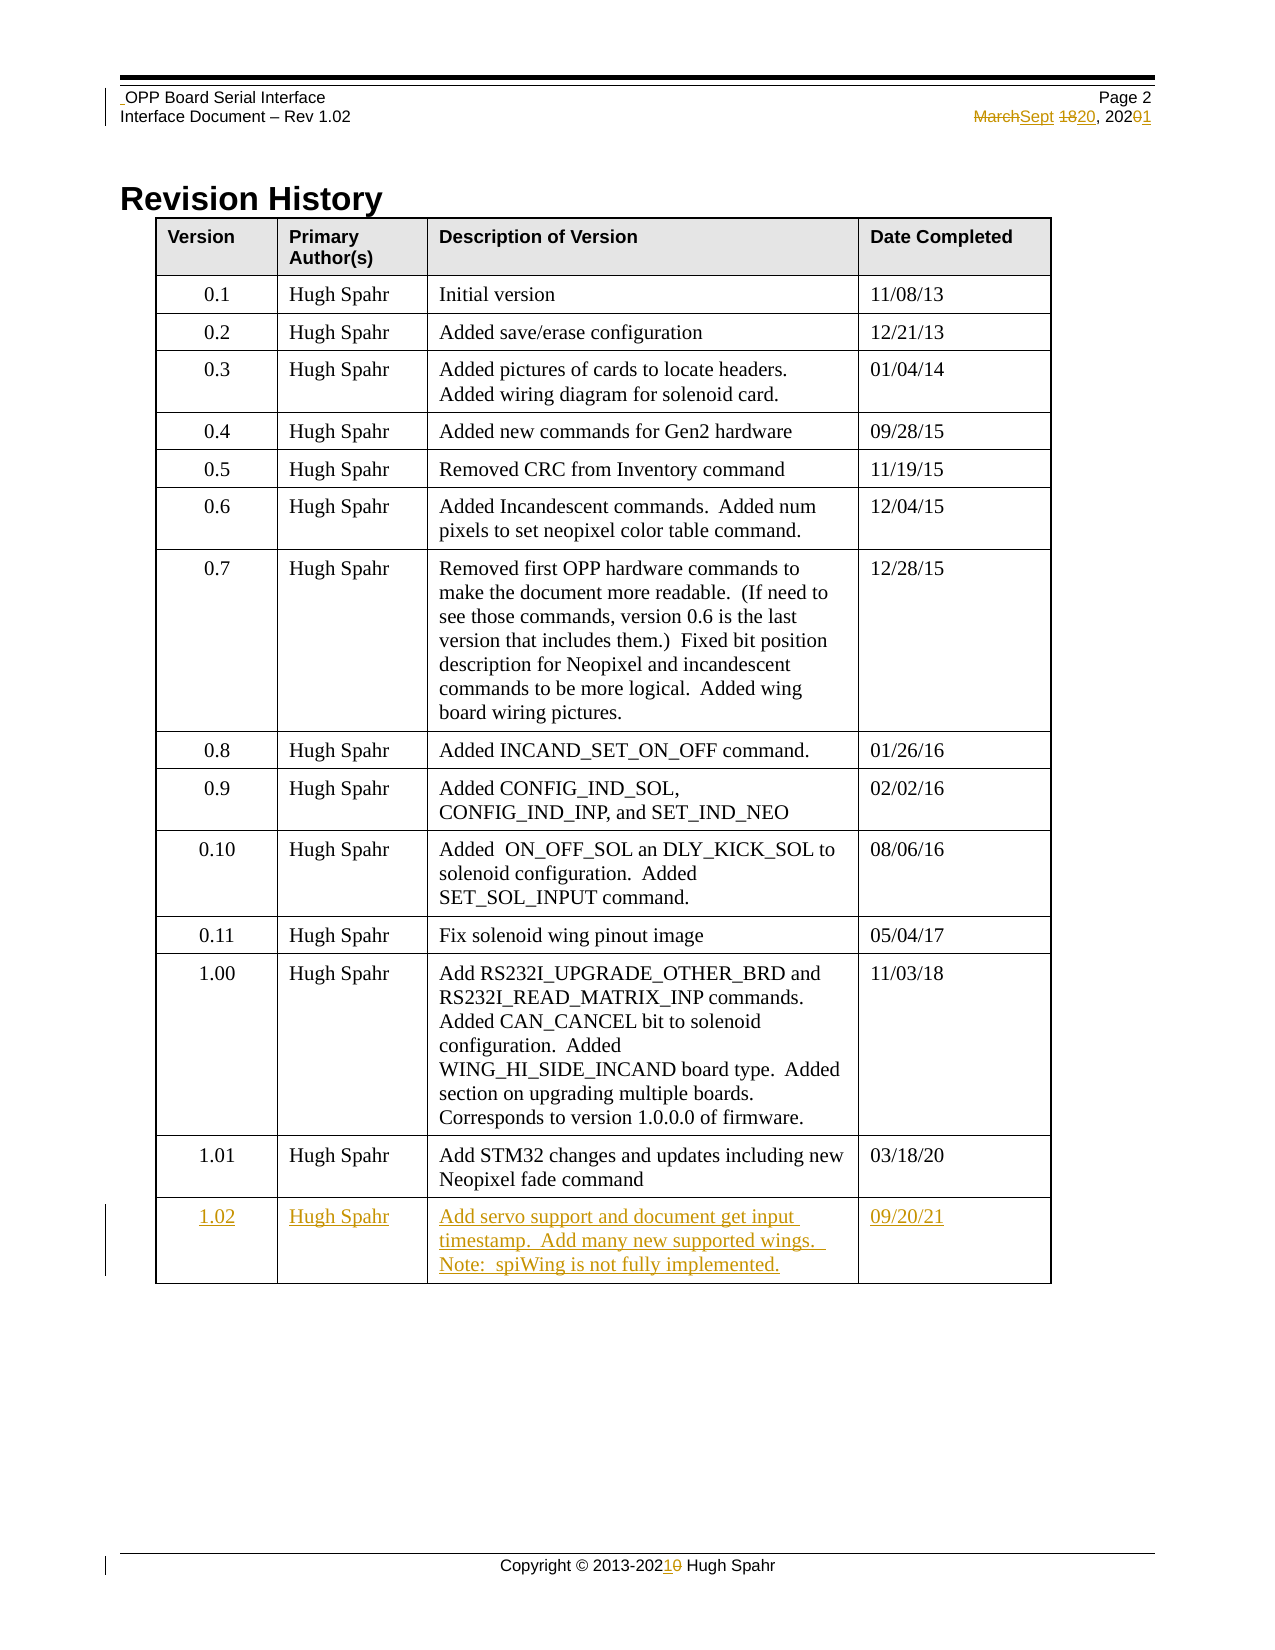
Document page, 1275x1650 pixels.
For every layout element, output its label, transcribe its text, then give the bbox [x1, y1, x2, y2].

table_cell 0.2 [157, 314, 277, 350]
table_cell Hugh Spahr [278, 488, 427, 549]
table_cell Hugh Spahr [278, 831, 427, 916]
table_cell 0.1 [157, 276, 277, 312]
table_cell 08/06/16 [859, 831, 1050, 916]
table_cell Added pictures of cards to locate headers. Added wiring diagram for solenoid card. [428, 351, 858, 412]
table_header Primary Author(s) [278, 219, 427, 275]
table_cell Hugh Spahr [278, 550, 427, 731]
table_cell Hugh Spahr [278, 732, 427, 768]
table_cell 0.4 [157, 413, 277, 449]
table_cell 12/28/15 [859, 550, 1050, 731]
table_cell Initial version [428, 276, 858, 312]
table_cell Added save/erase configuration [428, 314, 858, 350]
table_cell 02/02/16 [859, 769, 1050, 830]
table_cell Added CONFIG_IND_SOL, CONFIG_IND_INP, and SET_IND_NEO [428, 769, 858, 830]
table_cell Hugh Spahr [278, 1136, 427, 1197]
table_cell 1.00 [157, 954, 277, 1135]
table_cell 11/19/15 [859, 450, 1050, 487]
table_cell Added Incandescent commands. Added num pixels to set neopixel color table command. [428, 488, 858, 549]
table_cell Fix solenoid wing pinout image [428, 917, 858, 953]
table_cell Hugh Spahr [278, 917, 427, 953]
table_cell 0.9 [157, 769, 277, 830]
table_cell 0.6 [157, 488, 277, 549]
table_header Date Completed [859, 219, 1050, 275]
table_cell 09/20/21 [859, 1198, 1050, 1283]
table_cell 05/04/17 [859, 917, 1050, 953]
table_cell Add RS232I_UPGRADE_OTHER_BRD and RS232I_READ_MATRIX_INP commands. Added CAN_CANCEL bit to solenoid configuration. Added WING_HI_SIDE_INCAND board type. Added section on upgrading multiple boards. Corresponds to version 1.0.0.0 of firmware. [428, 954, 858, 1135]
table_cell Hugh Spahr [278, 276, 427, 312]
table_cell 01/26/16 [859, 732, 1050, 768]
table_cell 11/03/18 [859, 954, 1050, 1135]
table_cell Removed CRC from Inventory command [428, 450, 858, 487]
table_cell Added ON_OFF_SOL an DLY_KICK_SOL to solenoid configuration. Added SET_SOL_INPUT command. [428, 831, 858, 916]
table_cell 09/28/15 [859, 413, 1050, 449]
table_cell Add STM32 changes and updates including new Neopixel fade command [428, 1136, 858, 1197]
table_cell Removed first OPP hardware commands to make the document more readable. (If need to see those commands, version 0.6 is the last version that includes them.) Fixed bit position description for Neopixel and incandescent commands to be more logical. Added wing board wiring pictures. [428, 550, 858, 731]
table_cell 1.01 [157, 1136, 277, 1197]
table_cell Hugh Spahr [278, 450, 427, 487]
table_cell 12/04/15 [859, 488, 1050, 549]
table_cell Hugh Spahr [278, 1198, 427, 1283]
table_cell 1.02 [157, 1198, 277, 1283]
table_cell Hugh Spahr [278, 954, 427, 1135]
subtitle Revision History [120, 179, 1155, 217]
table_cell Hugh Spahr [278, 351, 427, 412]
table_cell Added INCAND_SET_ON_OFF command. [428, 732, 858, 768]
table_cell 01/04/14 [859, 351, 1050, 412]
table_cell 03/18/20 [859, 1136, 1050, 1197]
table_cell 0.7 [157, 550, 277, 731]
table_cell 11/08/13 [859, 276, 1050, 312]
table_cell 0.11 [157, 917, 277, 953]
table_cell 12/21/13 [859, 314, 1050, 350]
table_cell Hugh Spahr [278, 769, 427, 830]
table_cell Hugh Spahr [278, 413, 427, 449]
table_header Version [157, 219, 277, 275]
table_cell 0.3 [157, 351, 277, 412]
table_cell Added new commands for Gen2 hardware [428, 413, 858, 449]
table_cell 0.10 [157, 831, 277, 916]
table_cell 0.5 [157, 450, 277, 487]
table_cell Hugh Spahr [278, 314, 427, 350]
table_cell 0.8 [157, 732, 277, 768]
table_header Description of Version [428, 219, 858, 275]
table_cell Add servo support and document get input timestamp. Add many new supported wings. Note: spiWing is not fully implemented. [428, 1198, 858, 1283]
